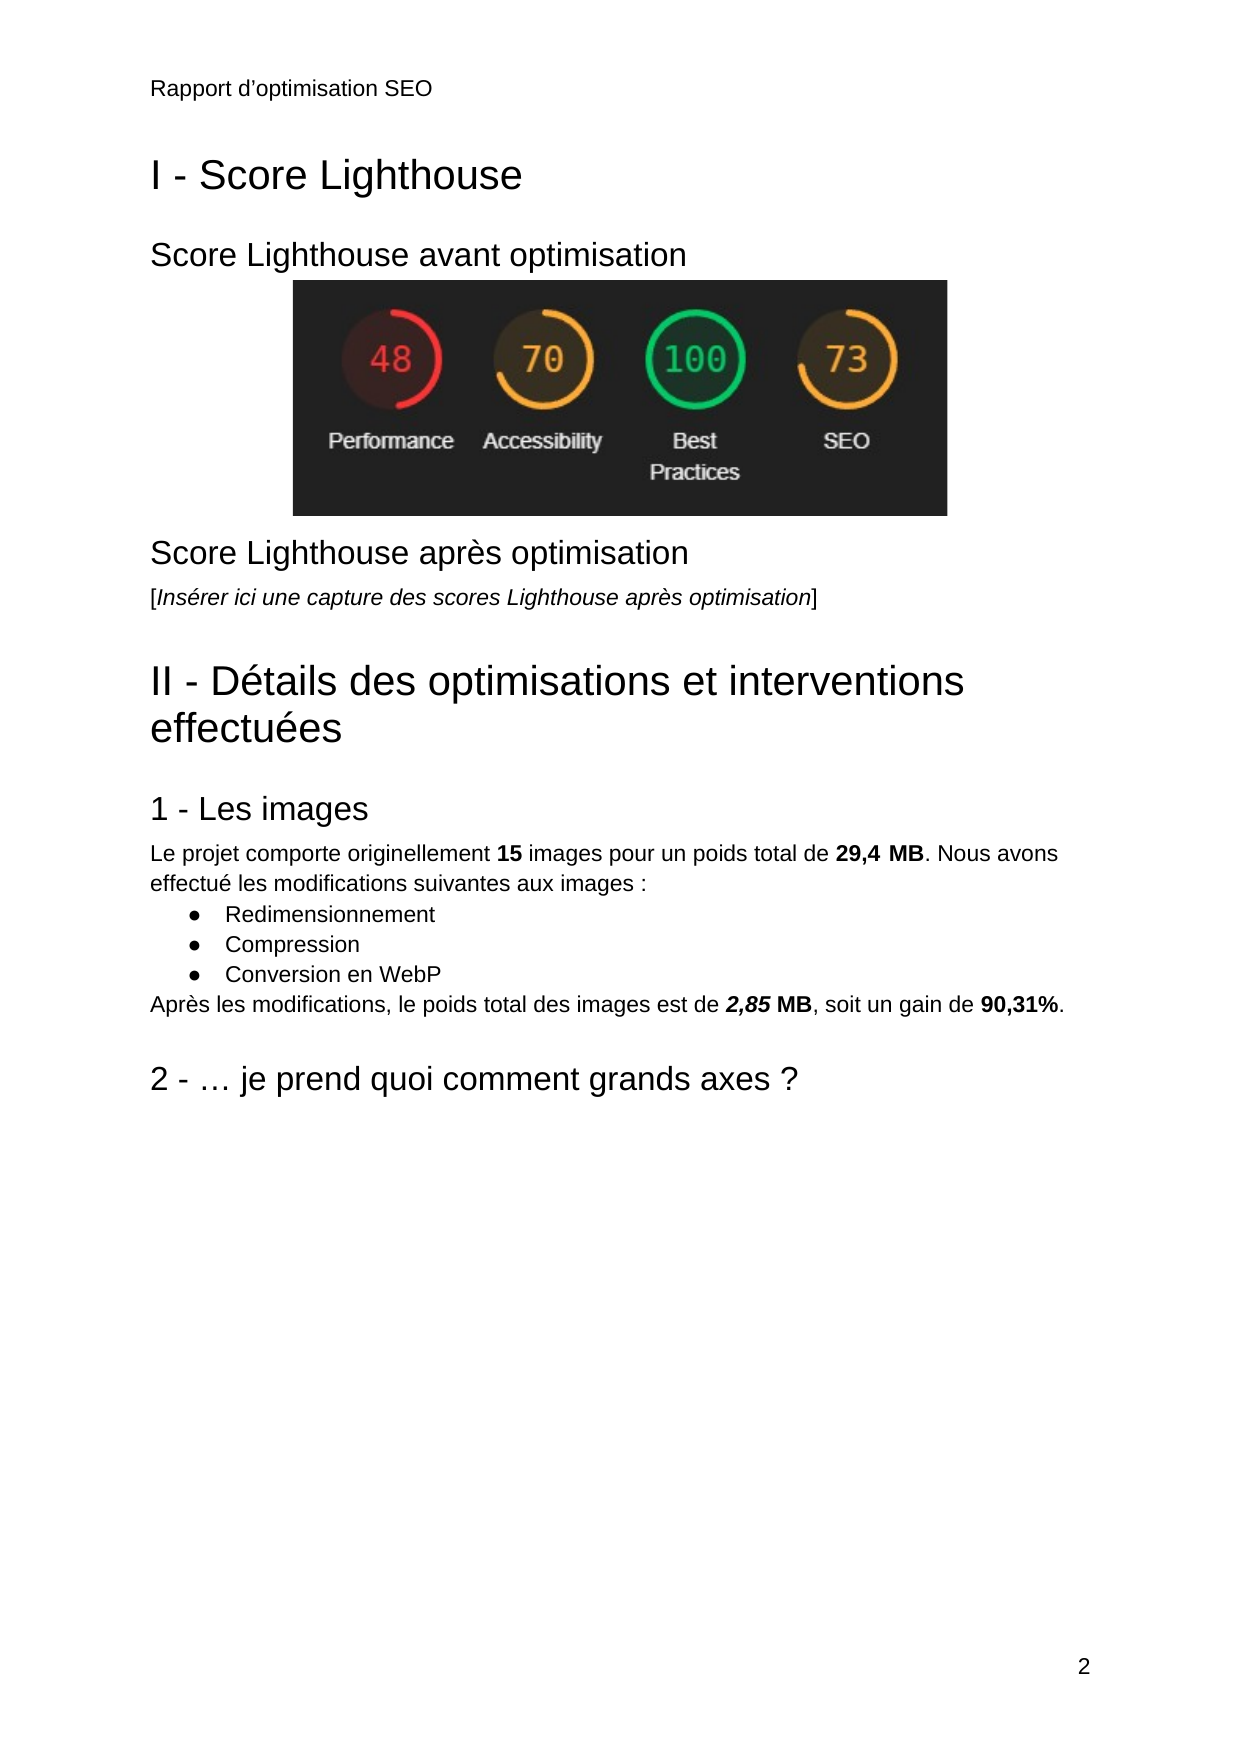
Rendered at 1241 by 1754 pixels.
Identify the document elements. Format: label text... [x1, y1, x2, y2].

list Compression [187, 931, 1090, 957]
subtitle 1 - Les images [150, 789, 1090, 828]
subtitle 2 - … je prend quoi comment grands axes ? [150, 1059, 1090, 1097]
text Après les modifications, le poids total des images est de 2,85 MB, soit un gain de 90,31%. [150, 991, 1090, 1018]
text [Insérer ici une capture des scores Lighthouse après optimisation] [150, 584, 1090, 610]
subtitle Score Lighthouse après optimisation [150, 533, 1090, 572]
picture [292, 280, 948, 516]
subtitle I - Score Lighthouse [150, 150, 1090, 198]
list Conversion en WebP [187, 961, 1090, 987]
subtitle Score Lighthouse avant optimisation [150, 235, 1090, 274]
text Le projet comporte originellement 15 images pour un poids total de 29,4 MB. Nous avons effectué les modifications suivantes aux images : [150, 840, 1090, 897]
list Redimensionnement [187, 901, 1090, 927]
subtitle II - Détails des optimisations et interventions effectuées [150, 656, 1090, 752]
